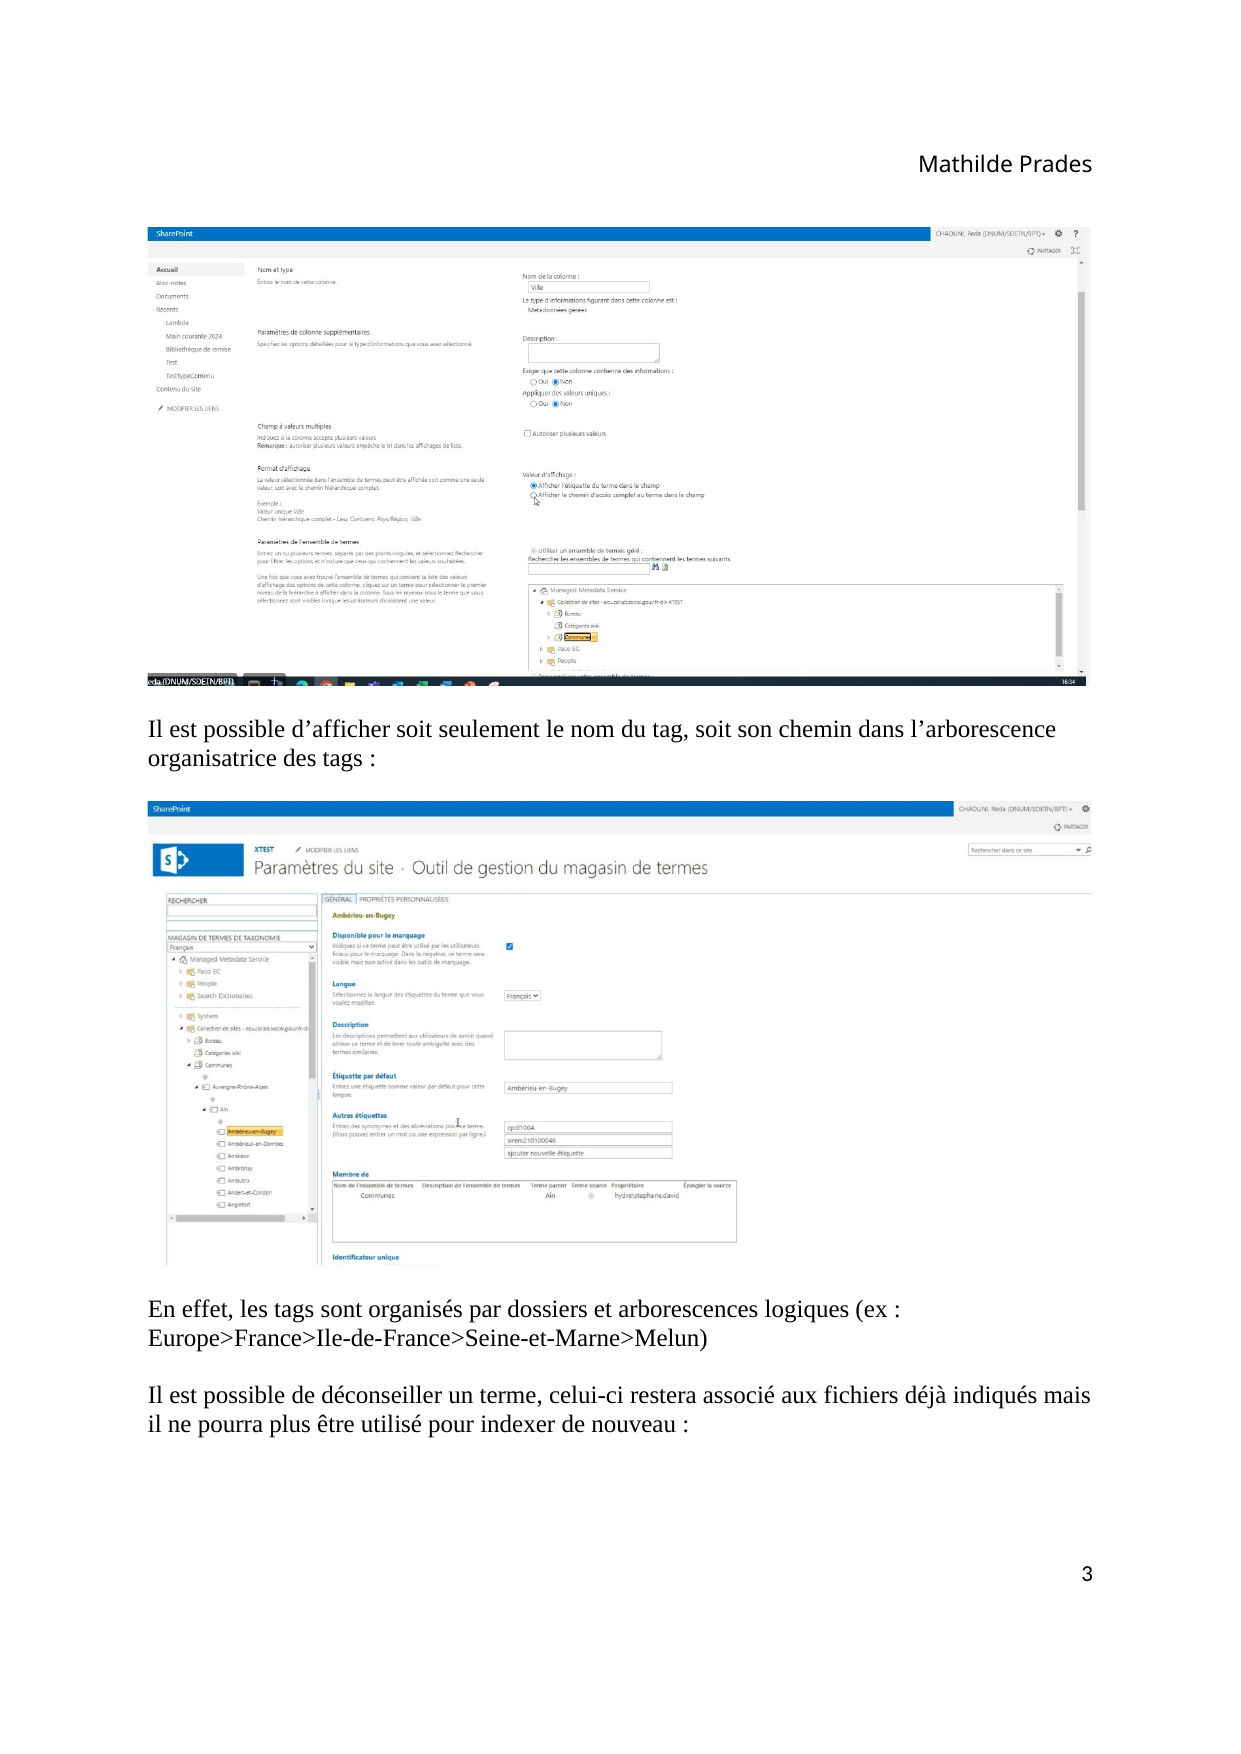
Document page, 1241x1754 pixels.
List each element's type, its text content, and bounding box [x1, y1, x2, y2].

picture [147, 801, 1092, 1265]
picture [147, 227, 1091, 686]
text Il est possible de déconseiller un terme, celui-ci restera associé aux fichiers déjà indiqués mais il ne pourra plus être utilisé pour indexer de nouveau : [148, 1381, 1093, 1438]
text En effet, les tags sont organisés par dossiers et arborescences logiques (ex : Europe>France>Ile-de-France>Seine-et-Marne>Melun) [148, 1294, 1093, 1351]
text Il est possible d’afficher soit seulement le nom du tag, soit son chemin dans l’arborescence organisatrice des tags : [148, 714, 1093, 772]
